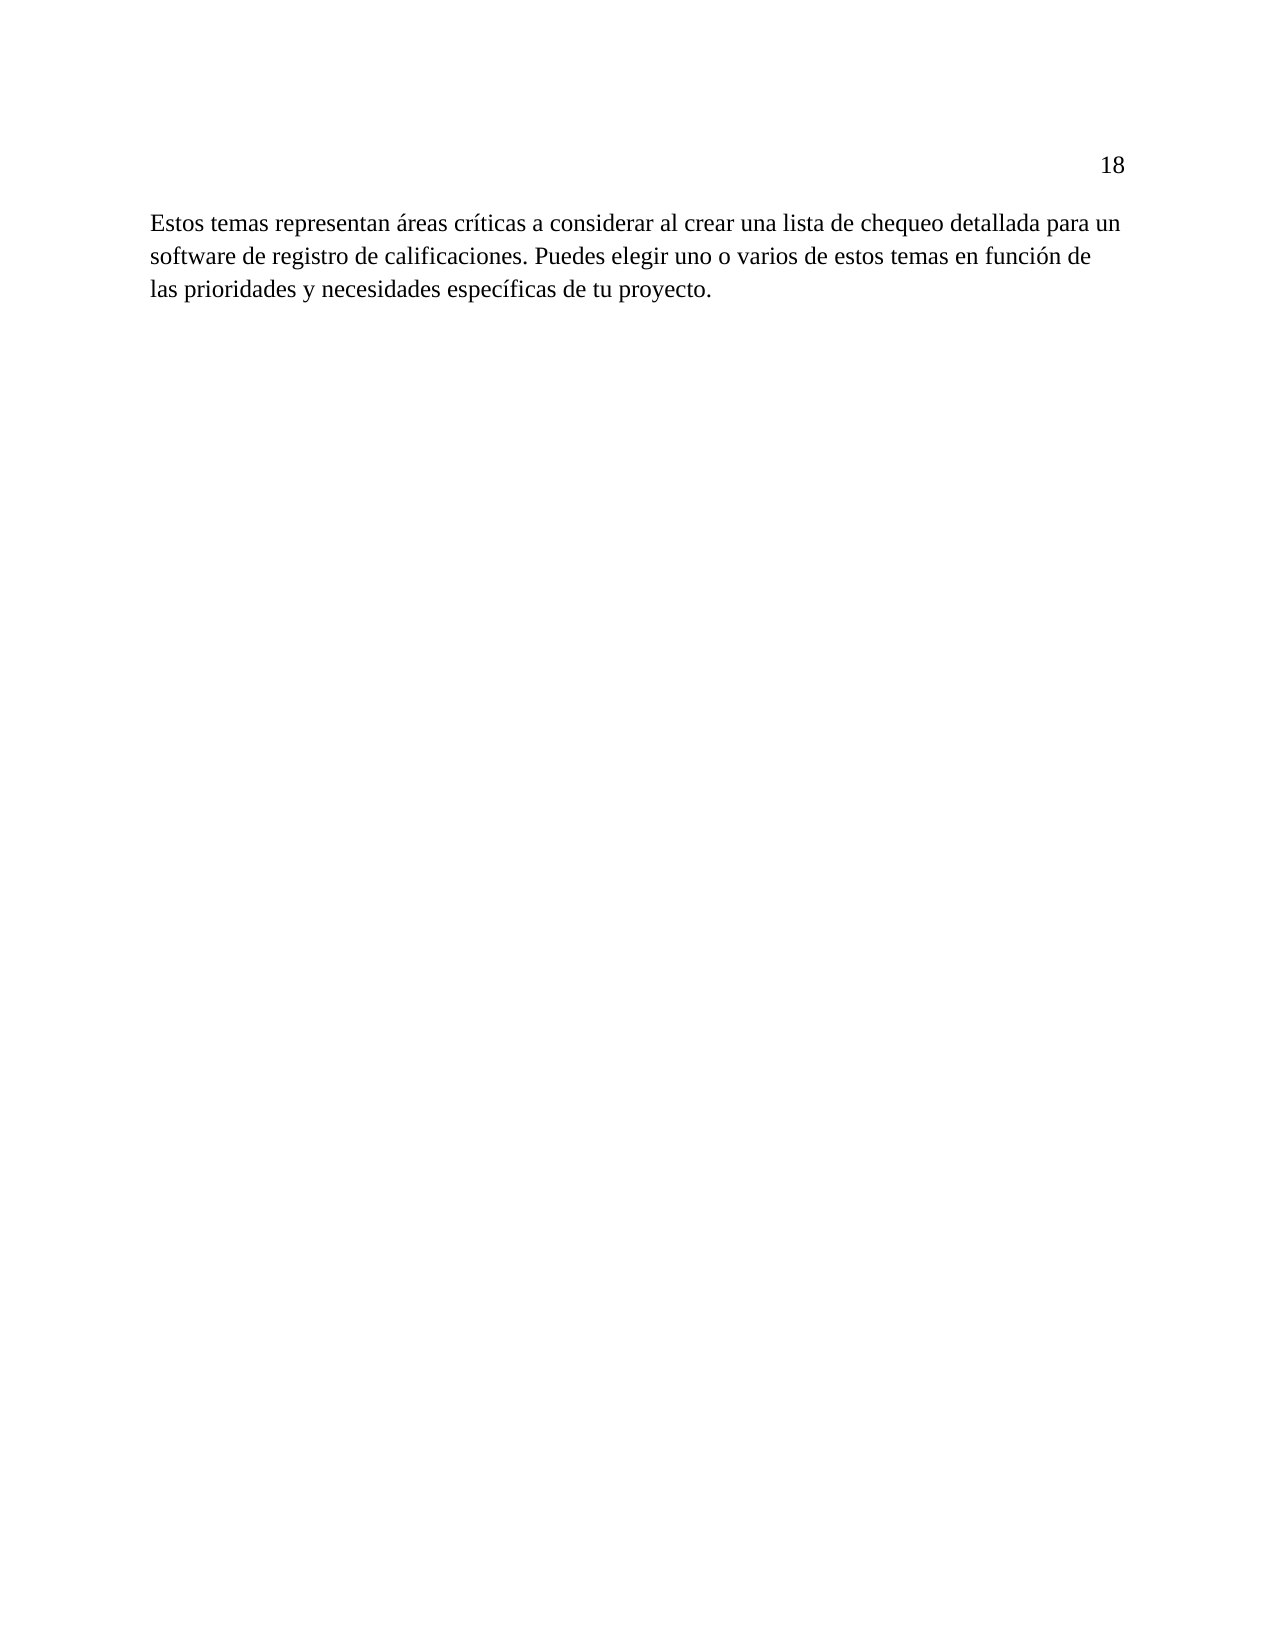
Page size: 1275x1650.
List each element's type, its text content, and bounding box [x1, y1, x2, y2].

text Estos temas representan áreas críticas a considerar al crear una lista de chequeo detallada para un software de registro de calificaciones. Puedes elegir uno o varios de estos temas en función de las prioridades y necesidades específicas de tu proyecto. [150, 208, 1125, 303]
